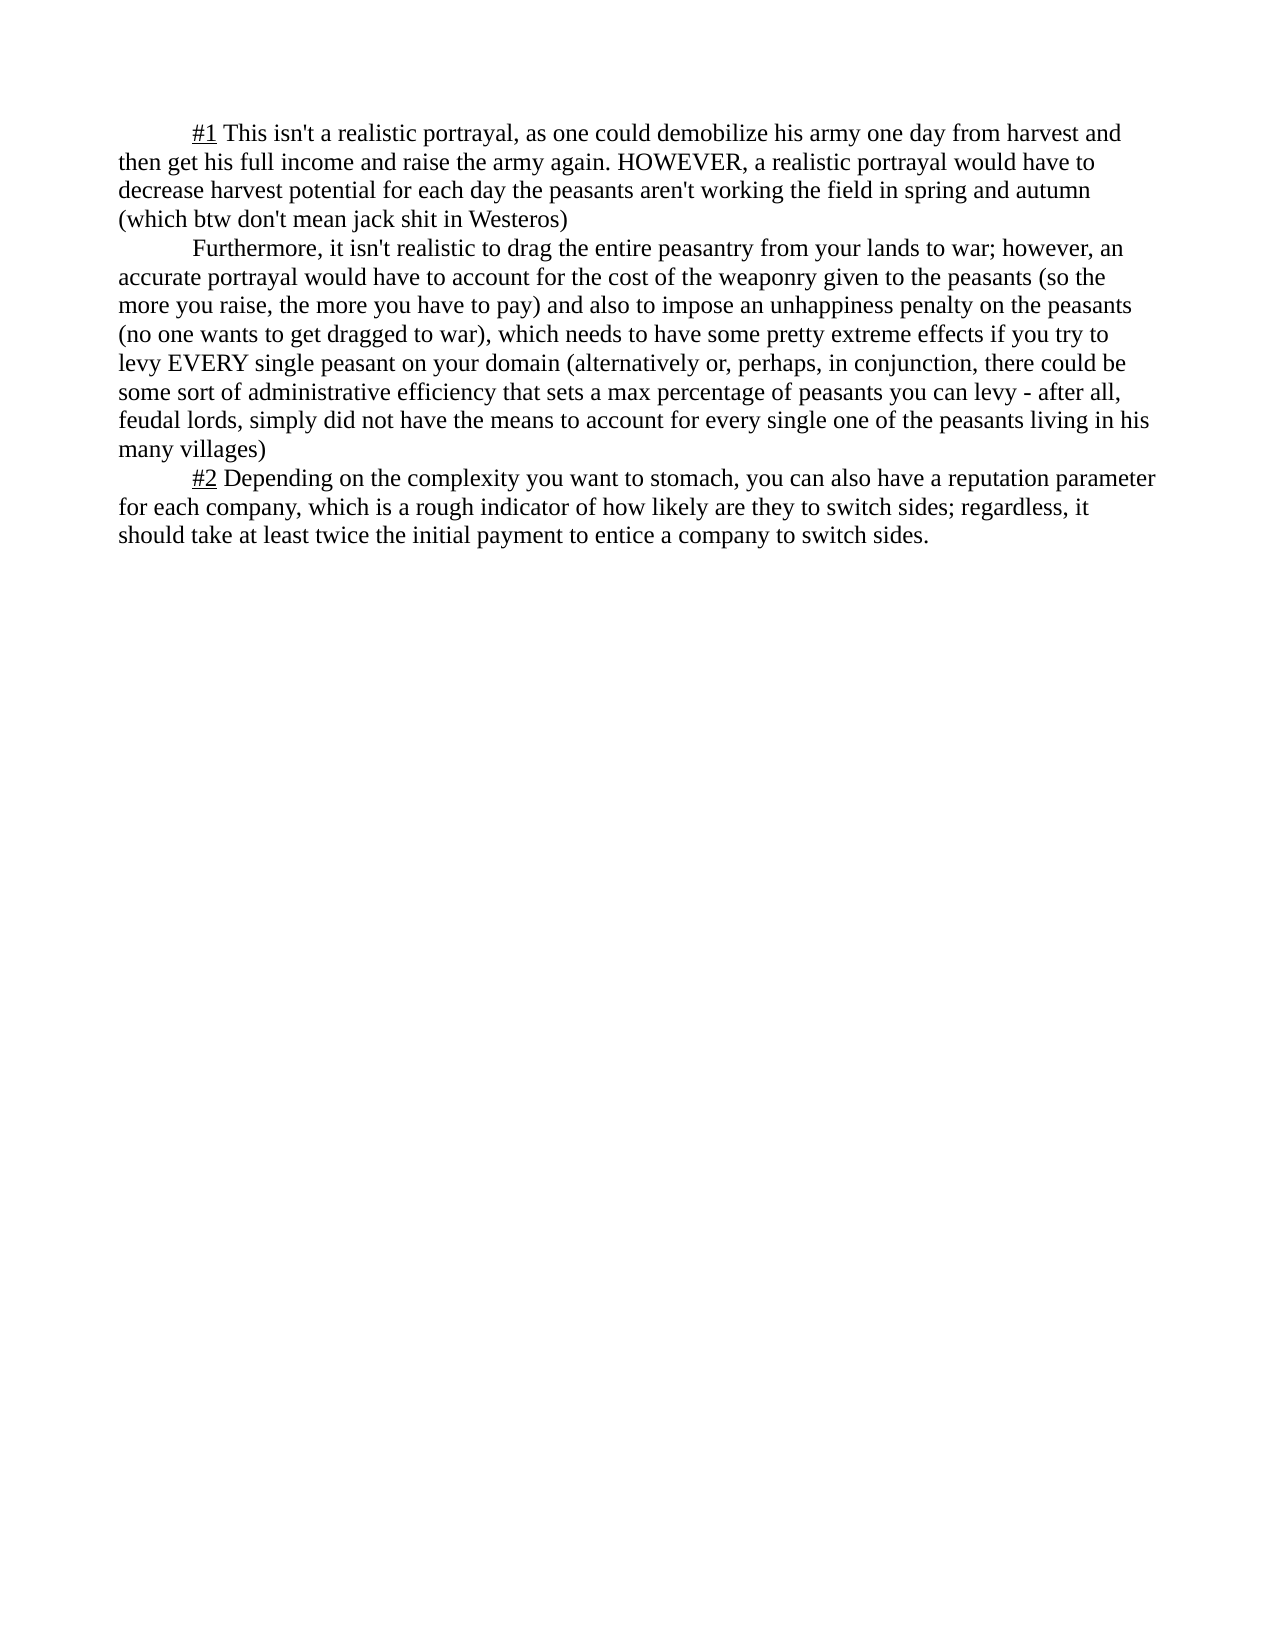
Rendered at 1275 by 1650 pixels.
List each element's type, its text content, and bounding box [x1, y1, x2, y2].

text #1 This isn't a realistic portrayal, as one could demobilize his army one day from harvest and then get his full income and raise the army again. HOWEVER, a realistic portrayal would have to decrease harvest potential for each day the peasants aren't working the field in spring and autumn (which btw don't mean jack shit in Westeros) Furthermore, it isn't realistic to drag the entire peasantry from your lands to war; however, an accurate portrayal would have to account for the cost of the weaponry given to the peasants (so the more you raise, the more you have to pay) and also to impose an unhappiness penalty on the peasants (no one wants to get dragged to war), which needs to have some pretty extreme effects if you try to levy EVERY single peasant on your domain (alternatively or, perhaps, in conjunction, there could be some sort of administrative efficiency that sets a max percentage of peasants you can levy - after all, feudal lords, simply did not have the means to account for every single one of the peasants living in his many villages) #2 Depending on the complexity you want to stomach, you can also have a reputation parameter for each company, which is a rough indicator of how likely are they to switch sides; regardless, it should take at least twice the initial payment to entice a company to switch sides. [118, 118, 1157, 578]
